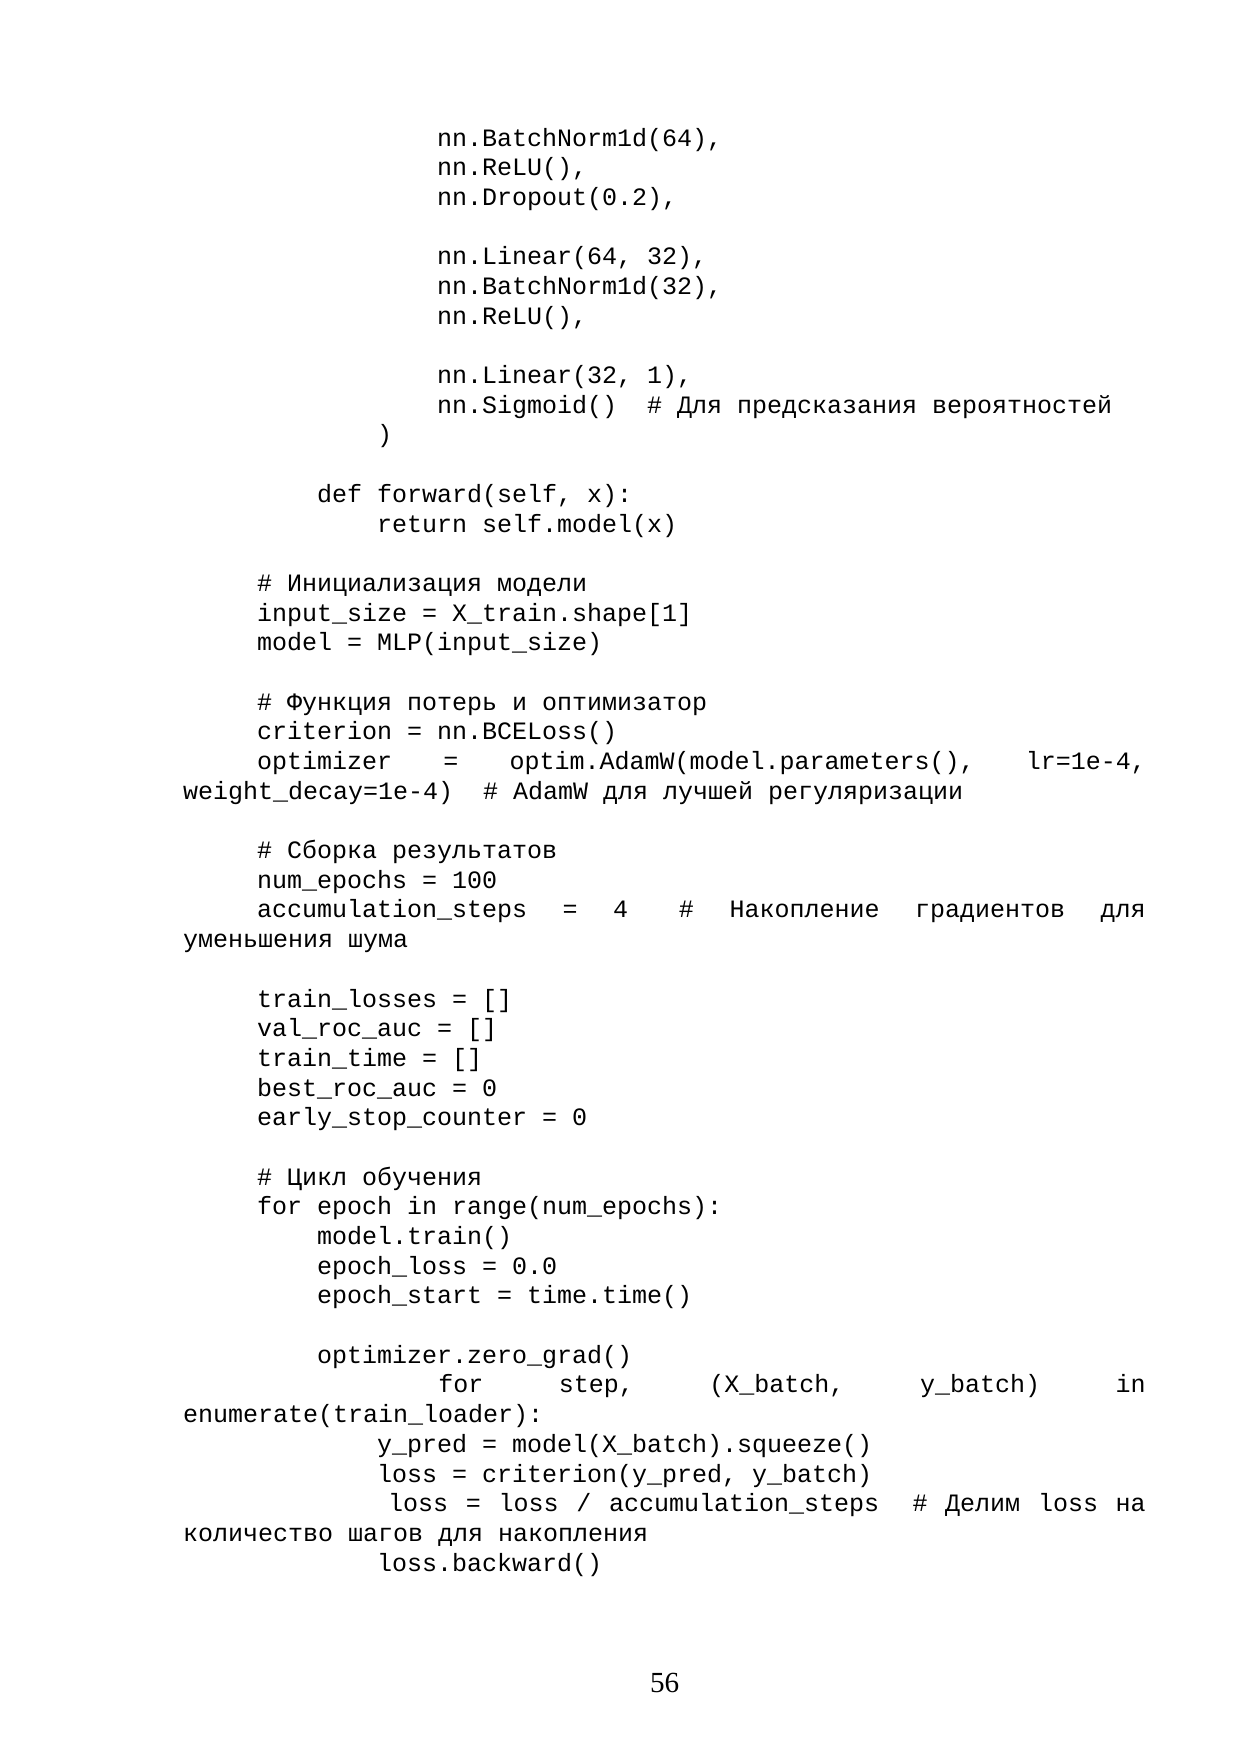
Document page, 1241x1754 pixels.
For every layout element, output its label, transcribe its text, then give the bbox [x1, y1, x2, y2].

table_header nn.BatchNorm1d(64), nn.ReLU(), nn.Dropout(0.2), nn.Linear(64, 32), nn.BatchNorm1d(32), nn.ReLU(), nn.Linear(32, 1), nn.Sigmoid() # Для предсказания вероятностей ) def forward(self, x): return self.model(x) # Инициализация модели input_size = X_train.shape[1] model = MLP(input_size) # Функция потерь и оптимизатор criterion = nn.BCELoss() optimizer = optim.AdamW(model.parameters(), lr=1e-4, weight_decay=1e-4) # AdamW для лучшей регуляризации # Сборка результатов num_epochs = 100 accumulation_steps = 4 # Накопление градиентов для уменьшения шума train_losses = [] val_roc_auc = [] train_time = [] best_roc_auc = 0 early_stop_counter = 0 # Цикл обучения for epoch in range(num_epochs): model.train() epoch_loss = 0.0 epoch_start = time.time() optimizer.zero_grad() for step, (X_batch, y_batch) in enumerate(train_loader): y_pred = model(X_batch).squeeze() loss = criterion(y_pred, y_batch) loss = loss / accumulation_steps # Делим loss на количество шагов для накопления loss.backward() [177, 118, 1152, 1614]
